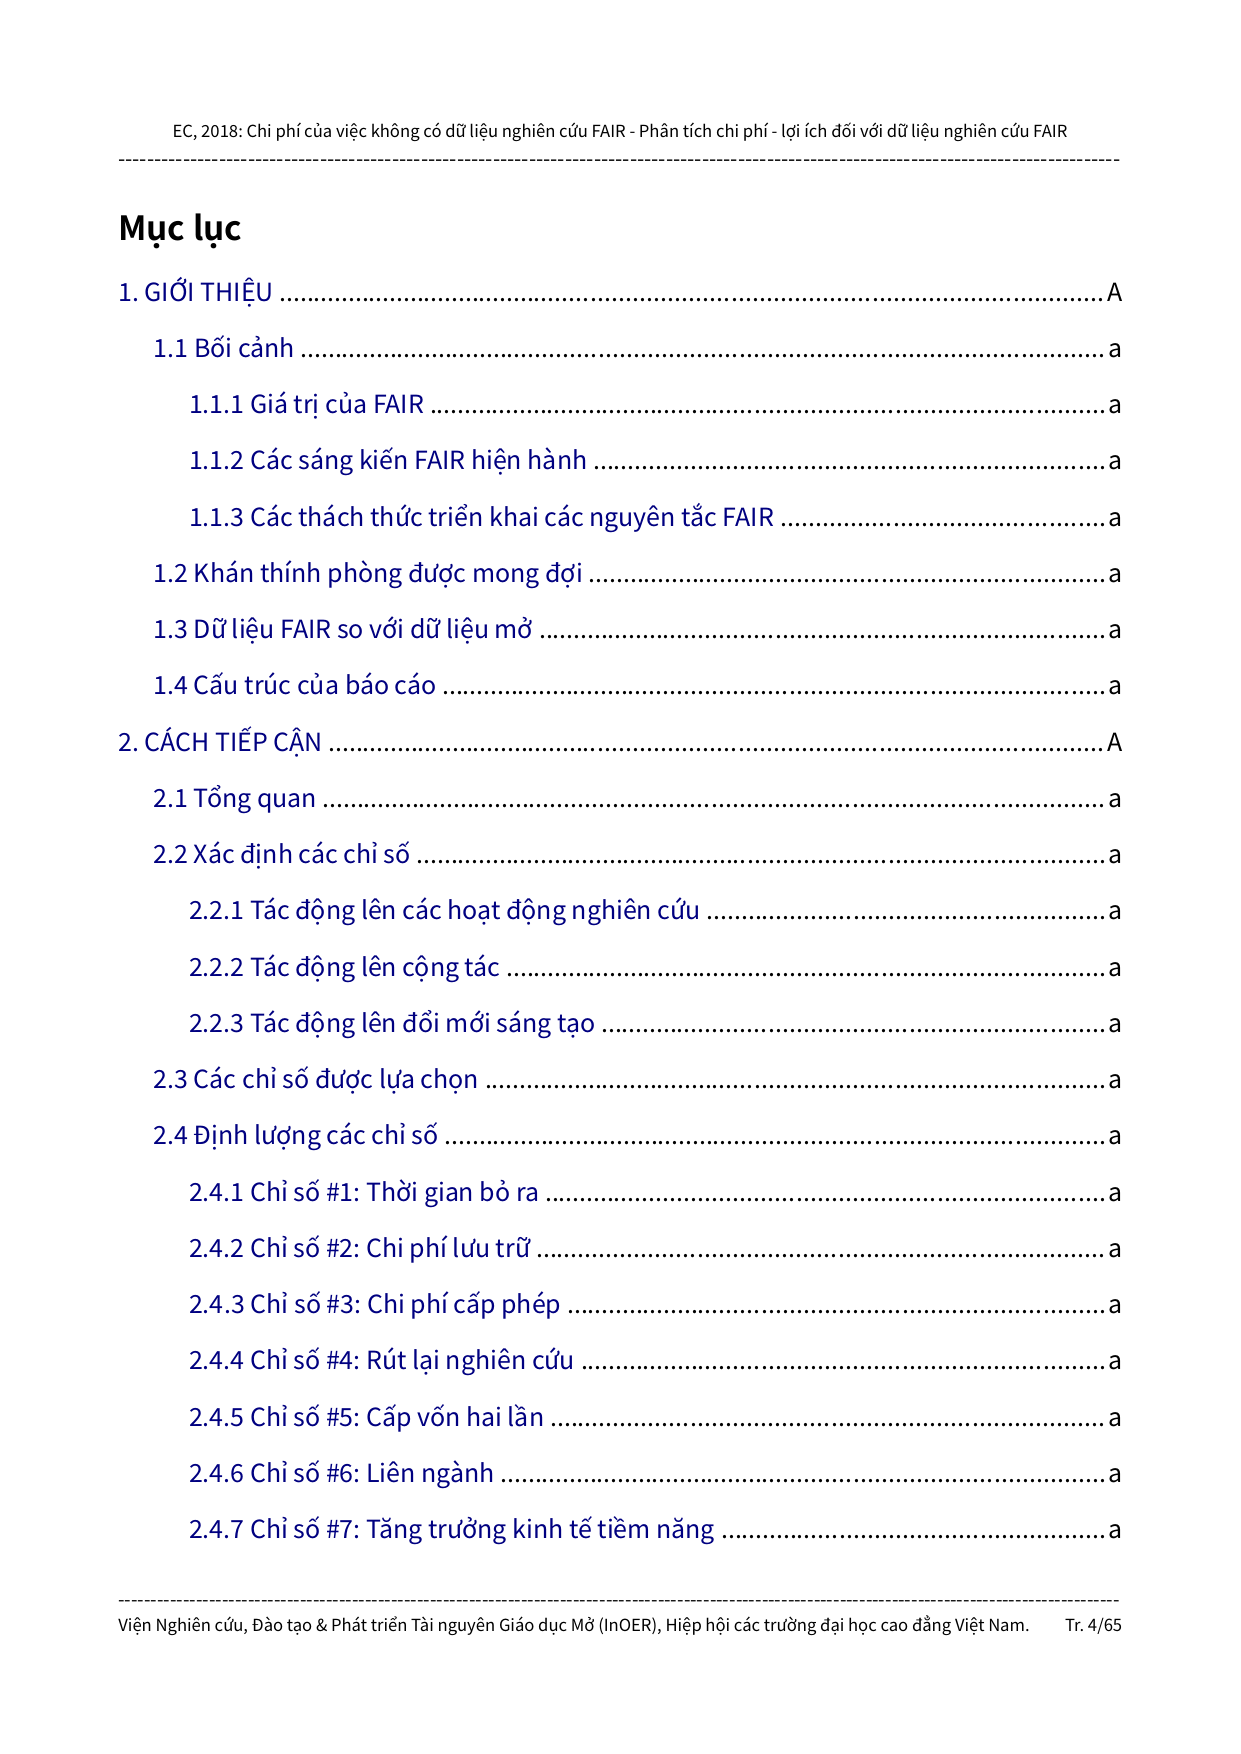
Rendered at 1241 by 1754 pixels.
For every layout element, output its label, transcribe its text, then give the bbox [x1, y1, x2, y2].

text 2.1 Tổng quan a [118, 778, 1122, 814]
text 1.2 Khán thính phòng được mong đợi a [118, 553, 1122, 589]
text 2.2.2 Tác động lên cộng tác a [118, 947, 1122, 983]
text 1. GIỚI THIỆU A [118, 272, 1122, 308]
text 1.1.3 Các thách thức triển khai các nguyên tắc FAIR a [118, 497, 1122, 533]
text 2.4.5 Chỉ số #5: Cấp vốn hai lần a [118, 1397, 1122, 1433]
text 1.1.1 Giá trị của FAIR a [118, 384, 1122, 421]
text 2.4.4 Chỉ số #4: Rút lại nghiên cứu a [118, 1341, 1122, 1377]
text 2.4.7 Chỉ số #7: Tăng trưởng kinh tế tiềm năng a [118, 1509, 1122, 1546]
text 2.2 Xác định các chỉ số a [118, 834, 1122, 871]
text 2.4.6 Chỉ số #6: Liên ngành a [118, 1453, 1122, 1489]
text 1.1 Bối cảnh a [118, 328, 1122, 364]
text 2.3 Các chỉ số được lựa chọn a [118, 1059, 1122, 1096]
text 2.4 Định lượng các chỉ số a [118, 1116, 1122, 1152]
text 2.2.3 Tác động lên đổi mới sáng tạo a [118, 1003, 1122, 1039]
text 2.4 .3 Chỉ số #3: Chi phí cấp phép a [118, 1284, 1122, 1321]
text 1.3 Dữ liệu FAIR so với dữ liệu mở a [118, 609, 1122, 646]
text 1.4 Cấu trúc của báo cáo a [118, 666, 1122, 702]
text 1.1.2 Các sáng kiến FAIR hiện hành a [118, 441, 1122, 477]
text Mục lục [118, 202, 1122, 250]
text 2.2.1 Tác động lên các hoạt động nghiên cứu a [118, 891, 1122, 927]
text 2.4.2 Chỉ số #2: Chi phí lưu trữ a [118, 1228, 1122, 1264]
text 2. CÁCH TIẾP CẬN A [118, 722, 1122, 758]
text 2.4.1 Chỉ số #1: Thời gian bỏ ra a [118, 1172, 1122, 1208]
